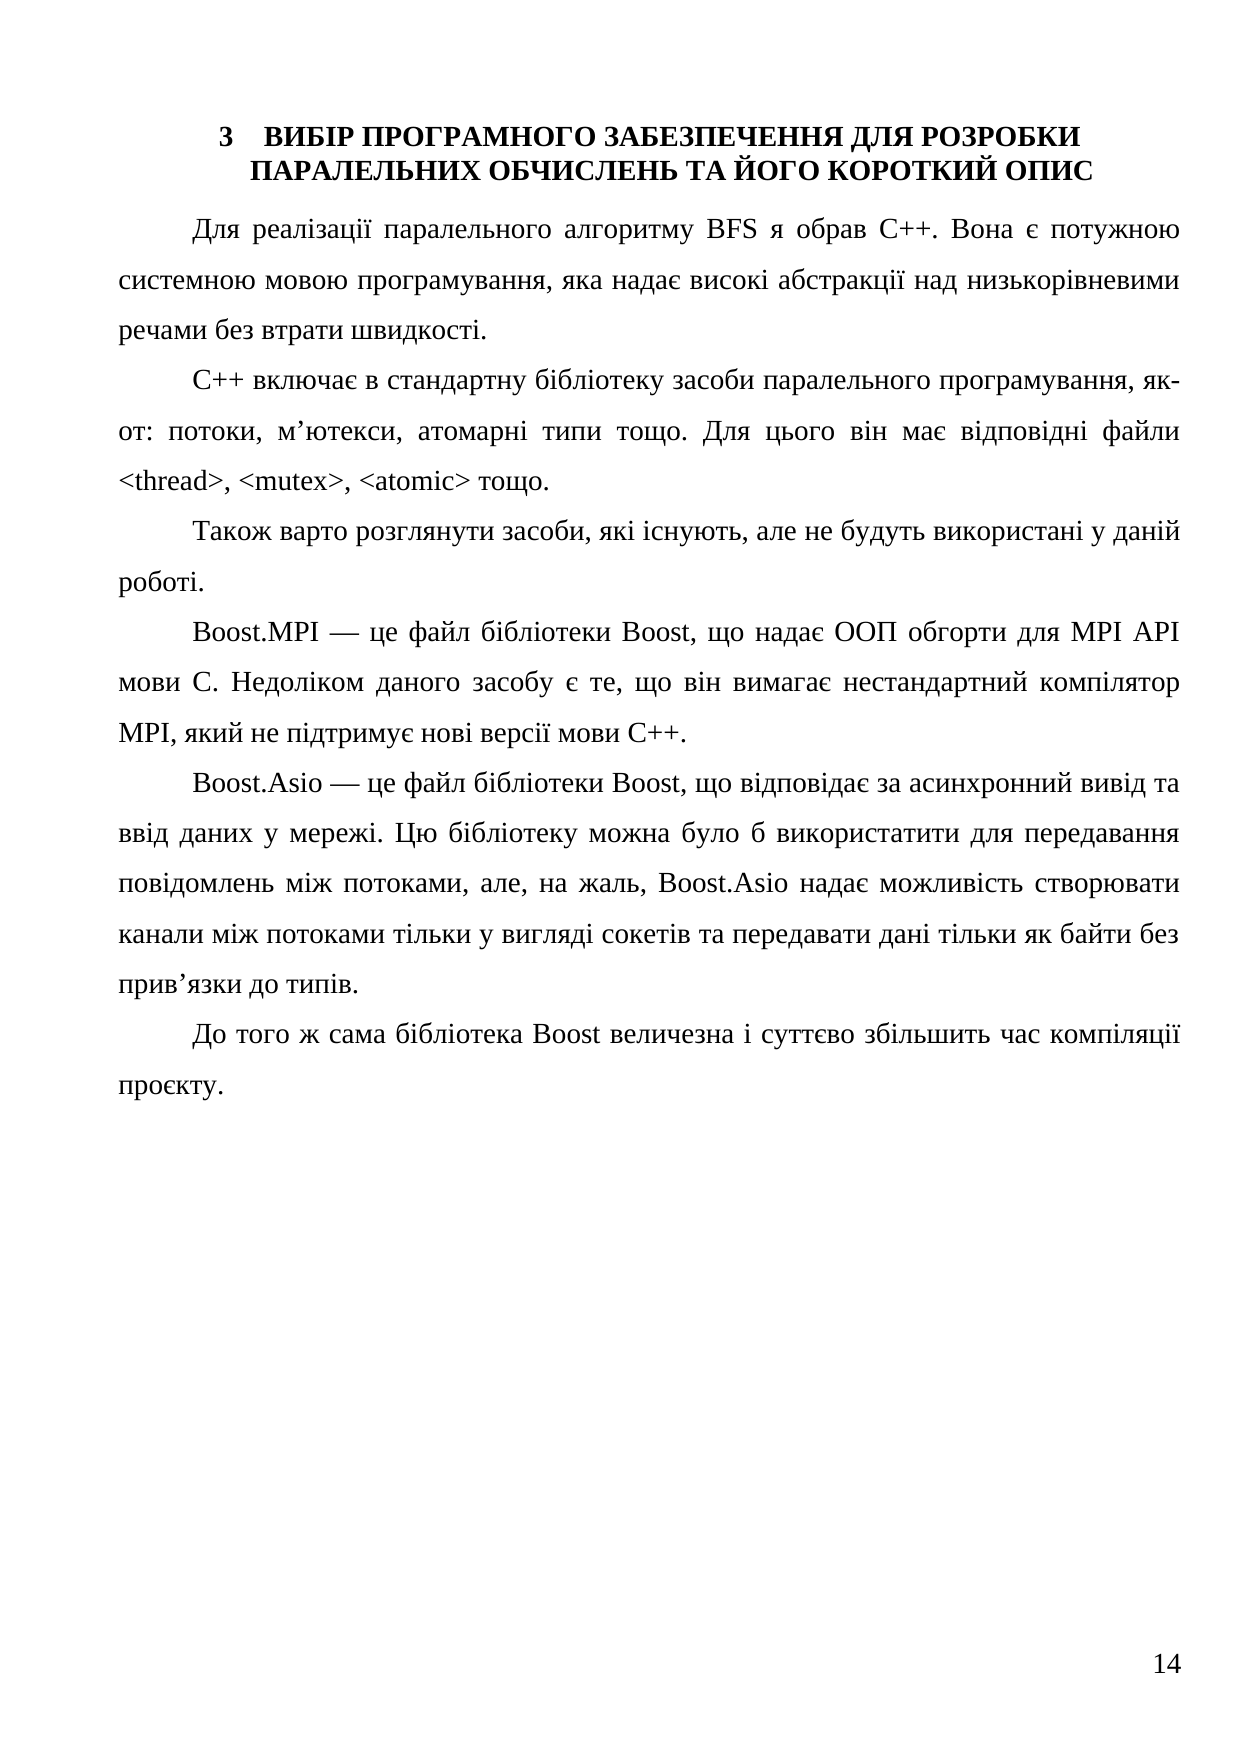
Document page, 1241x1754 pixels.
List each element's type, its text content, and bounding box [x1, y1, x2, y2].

subtitle Вибір програмного забезпечення для розробки паралельних обчислень та його короткий опис [118, 119, 1181, 187]
text Також варто розглянути засоби, які існують, але не будуть використані у даній роботі. [118, 513, 1181, 597]
text С++ включає в стандартну бібліотеку засоби паралельного програмування, як-от: потоки, м’ютекси, атомарні типи тощо. Для цього він має відповідні файли <thread>, <mutex>, <atomic> тощо. [118, 362, 1181, 497]
text Boost.MPI — це файл бібліотеки Boost, що надає ООП обгорти для MPI API мови C. Недоліком даного засобу є те, що він вимагає нестандартний компілятор MPI, який не підтримує нові версії мови C++. [118, 614, 1181, 748]
text Для реалізації паралельного алгоритму BFS я обрав C++. Вона є потужною системною мовою програмування, яка надає високі абстракції над низькорівневими речами без втрати швидкості. [118, 212, 1181, 346]
text До того ж сама бібліотека Boost величезна і суттєво збільшить час компіляції проєкту. [118, 1017, 1181, 1100]
text Boost.Asio — це файл бібліотеки Boost, що відповідає за асинхронний вивід та ввід даних у мережі. Цю бібліотеку можна було б використатити для передавання повідомлень між потоками, але, на жаль, Boost.Asio надає можливість створювати канали між потоками тільки у вигляді сокетів та передавати дані тільки як байти без прив’язки до типів. [118, 765, 1181, 1000]
